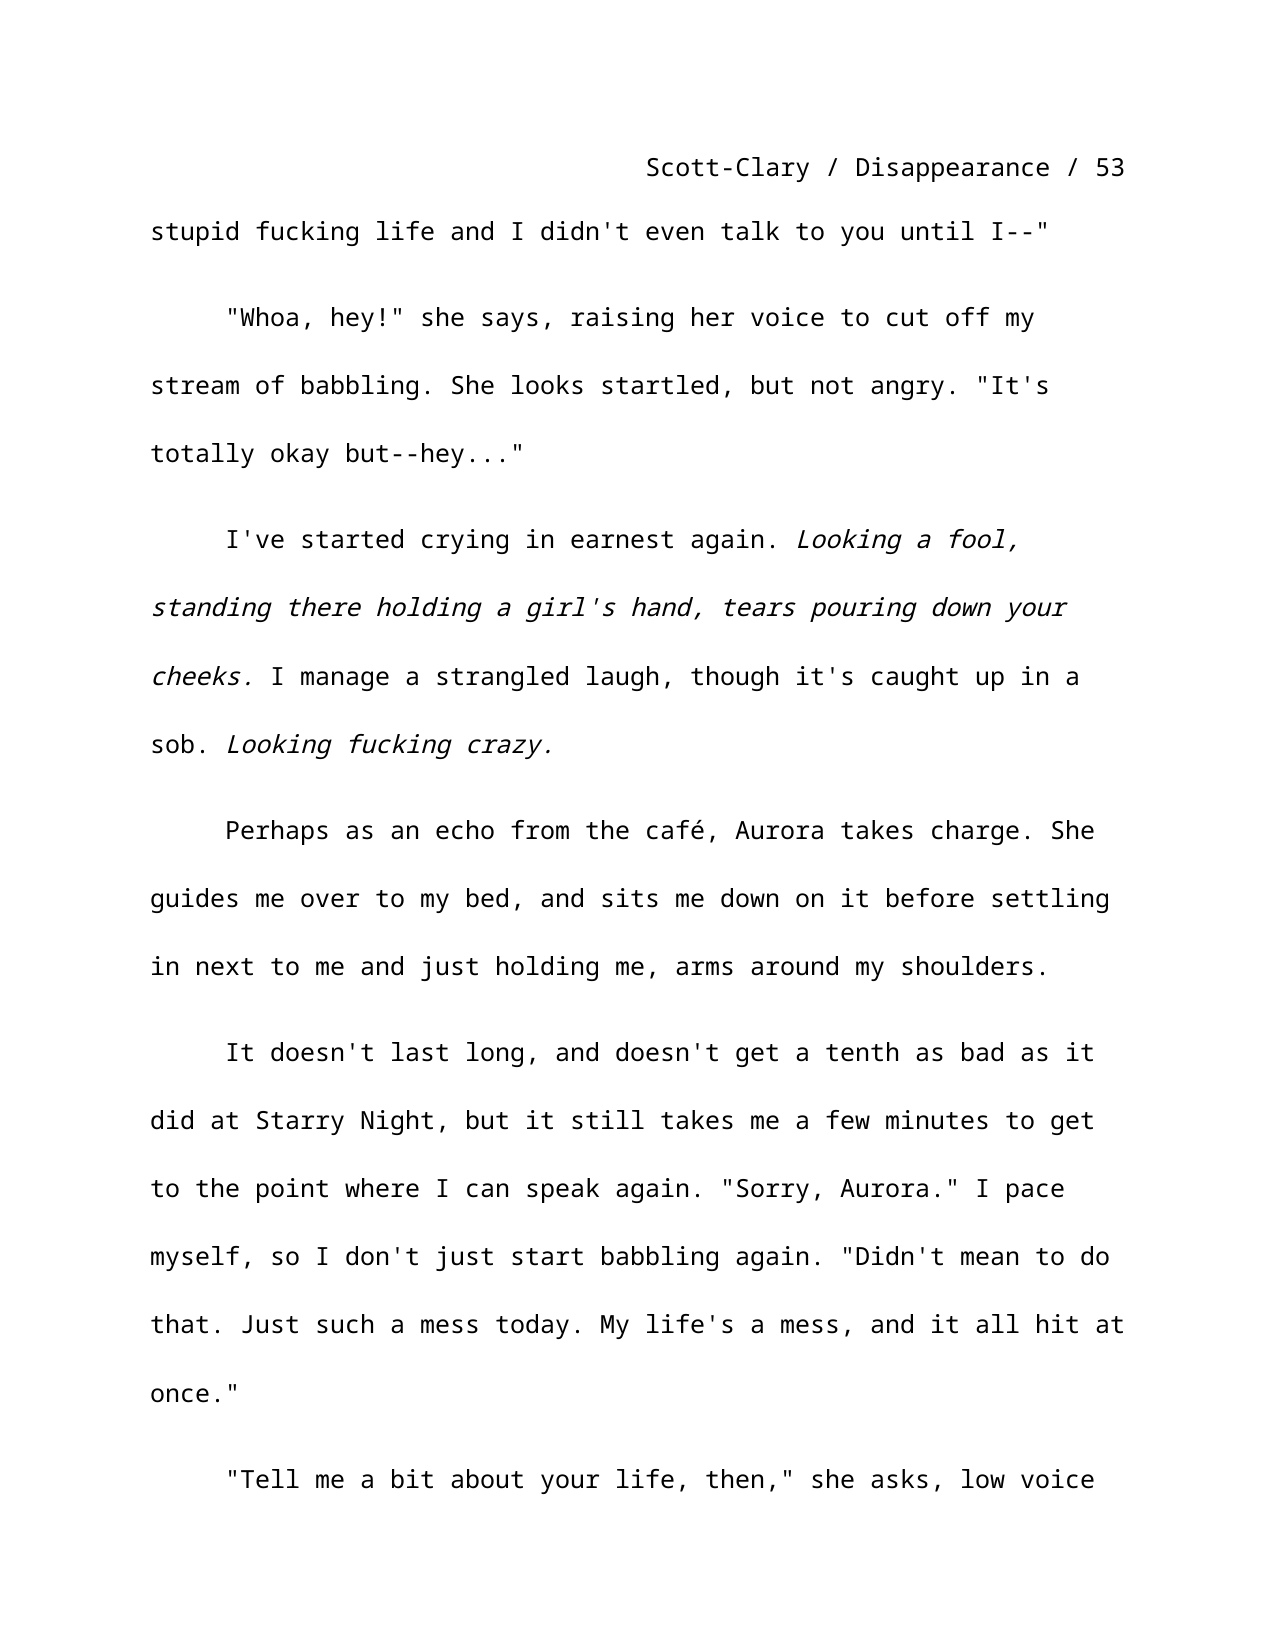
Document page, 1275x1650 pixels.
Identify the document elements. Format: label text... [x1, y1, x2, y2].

text I've started crying in earnest again. Looking a fool, standing there holding a girl's hand, tears pouring down your cheeks. I manage a strangled laugh, though it's caught up in a sob. Looking fucking crazy. [150, 522, 1125, 760]
text stupid fucking life and I didn't even talk to you until I--" [150, 213, 1125, 248]
text Perhaps as an echo from the café, Aurora takes charge. She guides me over to my bed, and sits me down on it before settling in next to me and just holding me, arms around my shoulders. [150, 812, 1125, 983]
text It doesn't last long, and doesn't get a tenth as bad as it did at Starry Night, but it still takes me a few minutes to get to the point where I can speak again. "Sorry, Aurora." I pace myself, so I don't just start babbling again. "Didn't mean to do that. Just such a mess today. My life's a mess, and it all hit at once." [150, 1034, 1125, 1409]
text "Tell me a bit about your life, then," she asks, low voice [150, 1461, 1125, 1495]
text "Whoa, hey!" she says, raising her voice to cut off my stream of babbling. She looks startled, but not angry. "It's totally okay but--hey..." [150, 299, 1125, 470]
